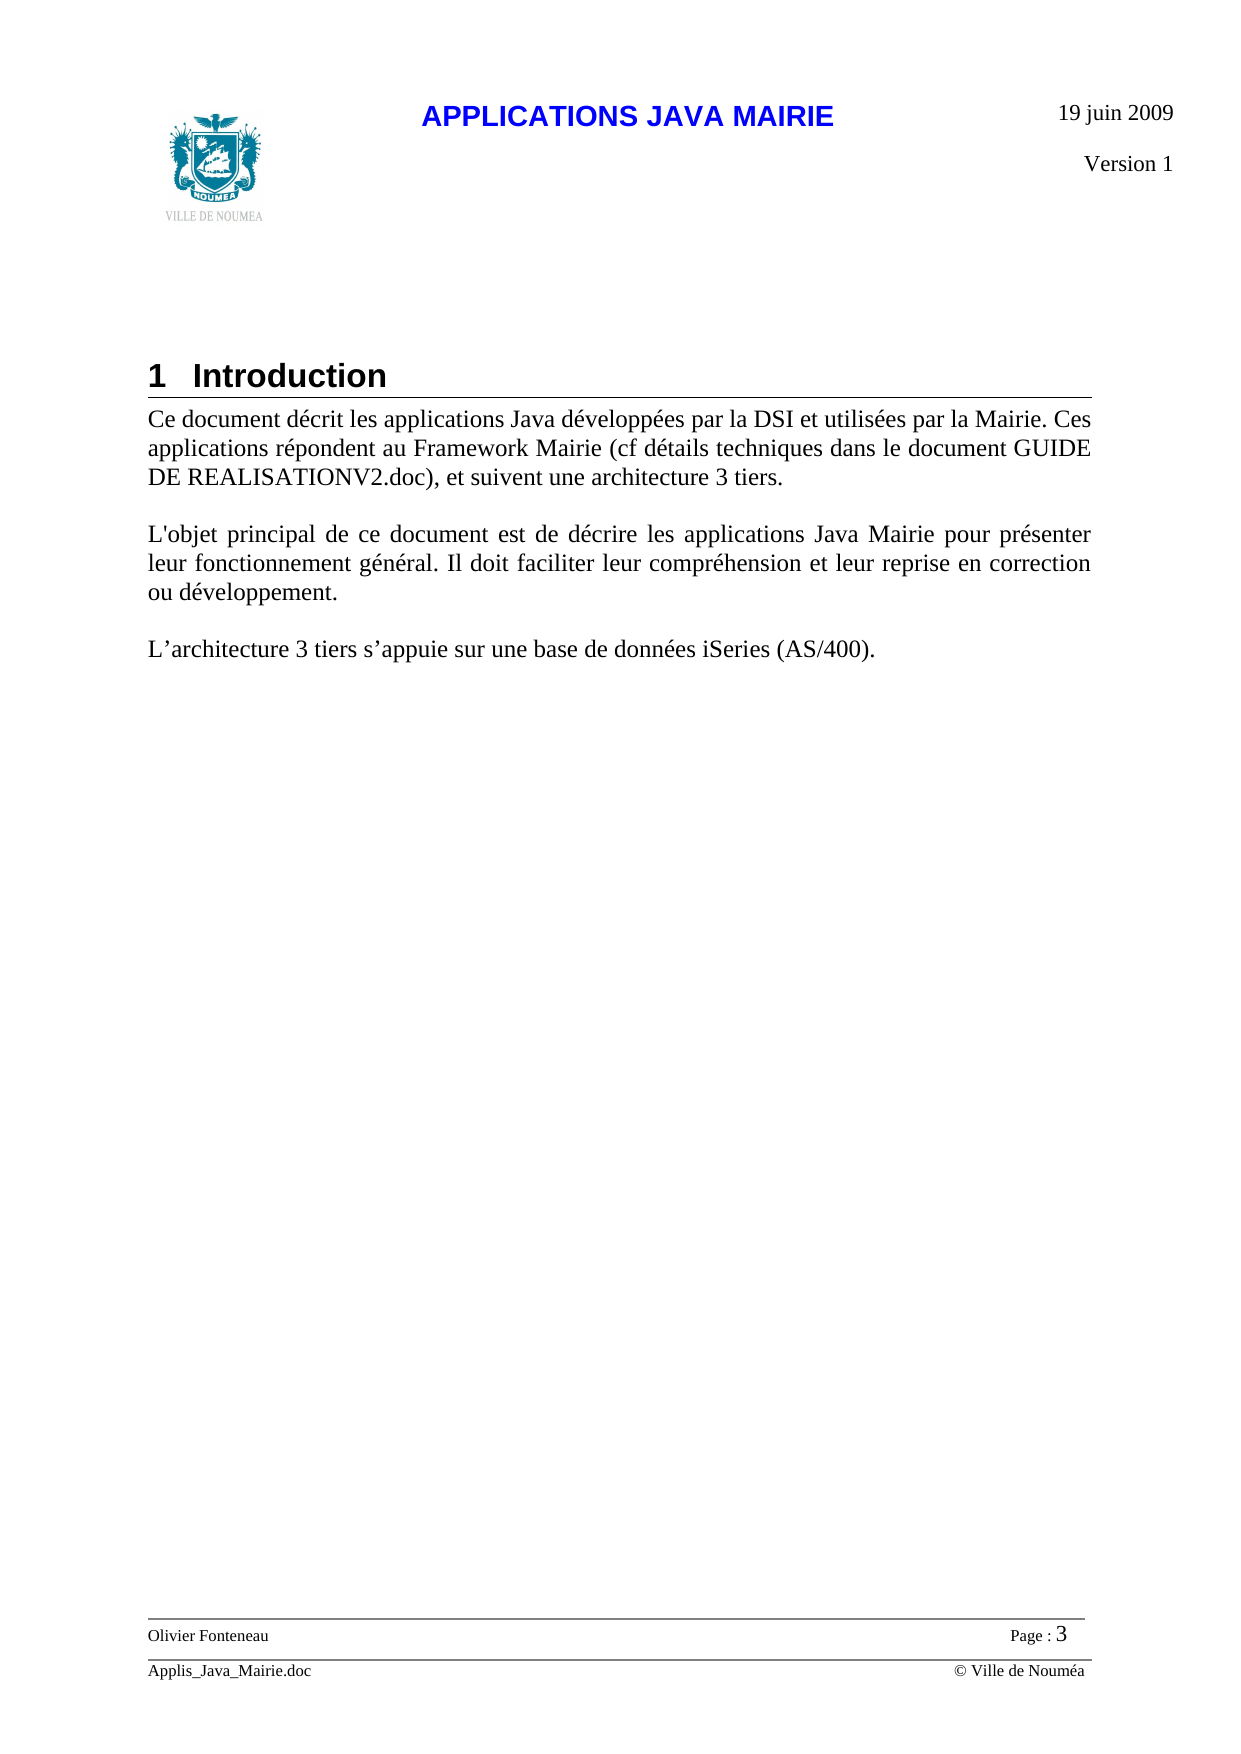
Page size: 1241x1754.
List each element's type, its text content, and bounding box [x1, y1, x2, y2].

picture [164, 107, 264, 227]
subtitle Introduction [148, 356, 1092, 397]
text L’architecture 3 tiers s’appuie sur une base de données iSeries (AS/400). [148, 634, 1092, 663]
text L'objet principal de ce document est de décrire les applications Java Mairie pour présenter leur fonctionnement général. Il doit faciliter leur compréhension et leur reprise en correction ou développement. [148, 519, 1092, 606]
text Ce document décrit les applications Java développées par la DSI et utilisées par la Mairie. Ces applications répondent au Framework Mairie (cf détails techniques dans le document GUIDE DE REALISATIONV2.doc), et suivent une architecture 3 tiers. [148, 404, 1092, 491]
